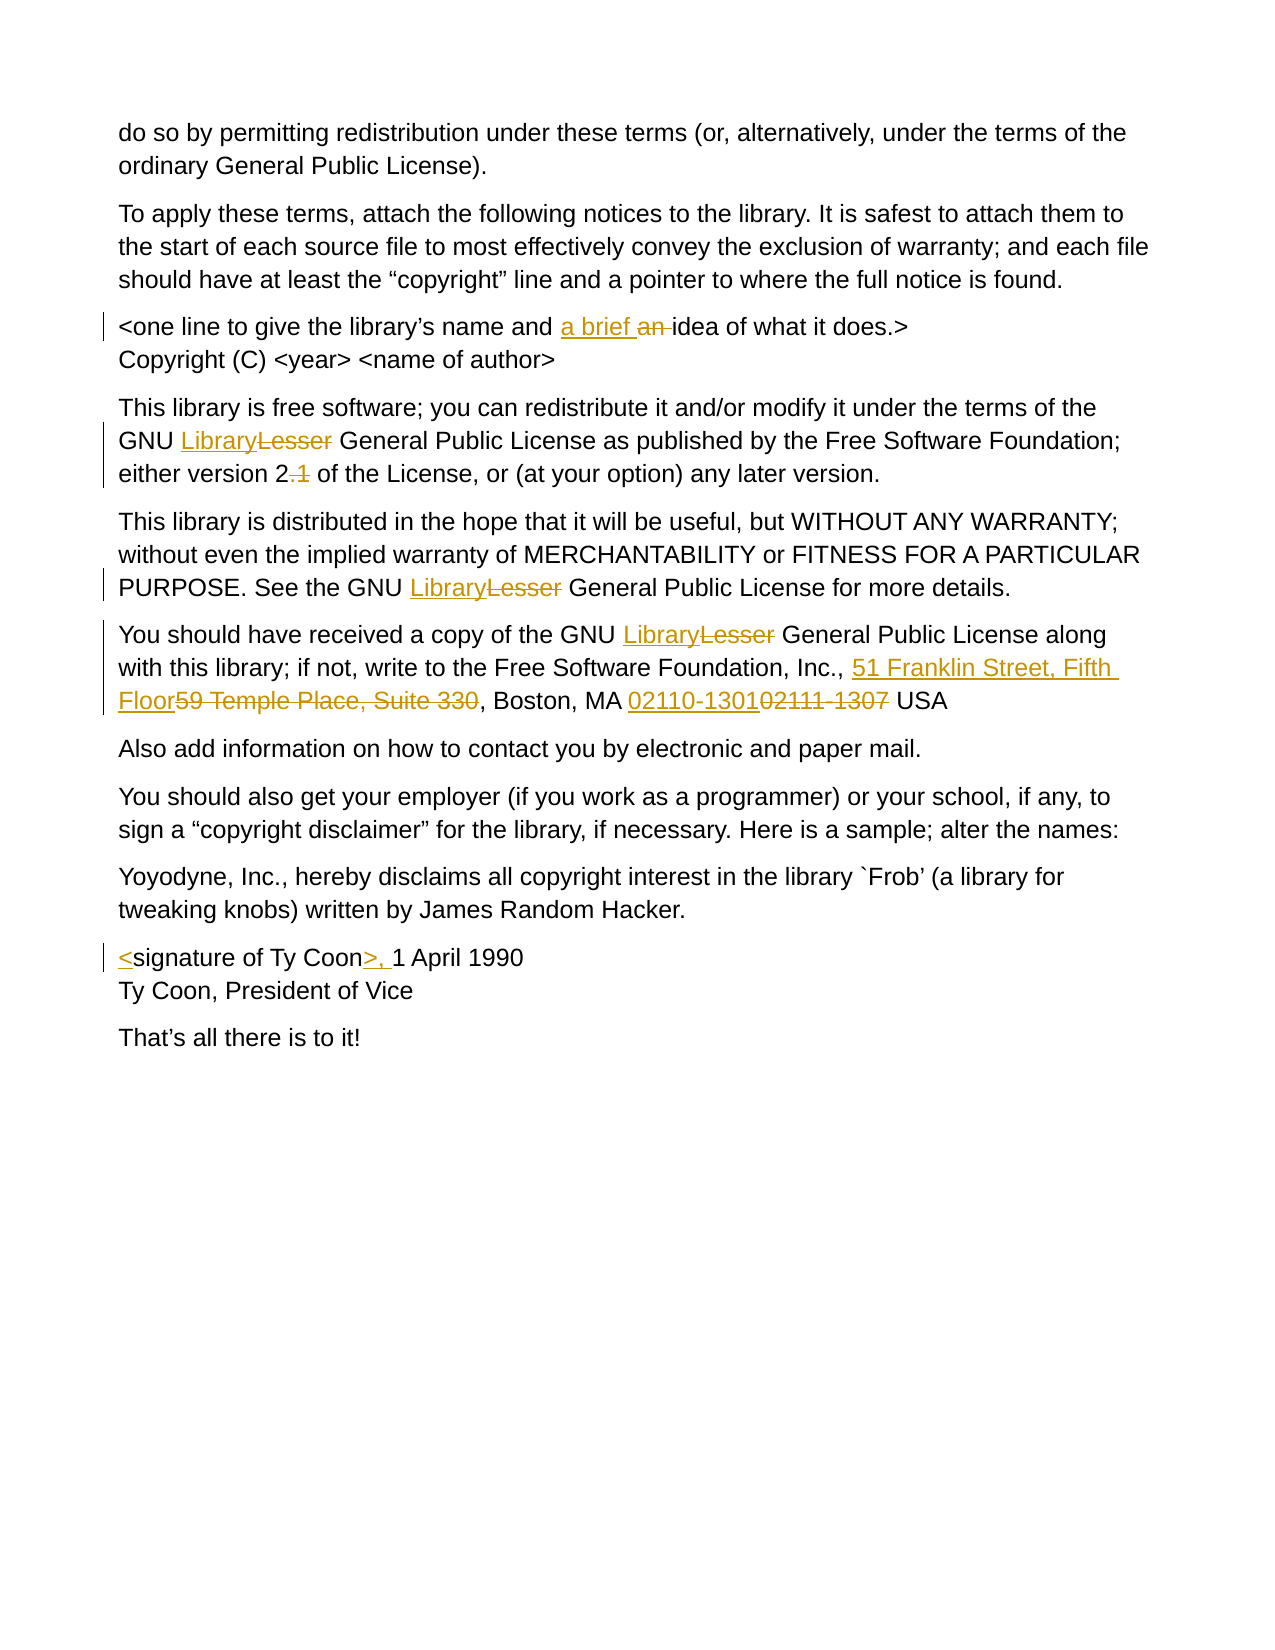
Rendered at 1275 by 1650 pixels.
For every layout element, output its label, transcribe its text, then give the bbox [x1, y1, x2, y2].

text You should also get your employer (if you work as a programmer) or your school, if any, to sign a “copyright disclaimer” for the library, if necessary. Here is a sample; alter the names: [118, 782, 1157, 843]
text This library is distributed in the hope that it will be useful, but WITHOUT ANY WARRANTY; without even the implied warranty of MERCHANTABILITY or FITNESS FOR A PARTICULAR PURPOSE. See the GNU Library General Public License for more details. [118, 507, 1157, 601]
text You should have received a copy of the GNU Library General Public License along with this library; if not, write to the Free Software Foundation, Inc., 51 Franklin Street, Fifth Floor, Boston, MA 02110-1301 USA [118, 620, 1157, 715]
text <signature of Ty Coon>, 1 April 1990 Ty Coon, President of Vice [118, 943, 1157, 1004]
text This library is free software; you can redistribute it and/or modify it under the terms of the GNU Library General Public License as published by the Free Software Foundation; either version 2 of the License, or (at your option) any later version. [118, 393, 1157, 488]
text <one line to give the library’s name and a brief idea of what it does.> Copyright (C) <year> <name of author> [118, 312, 1157, 374]
text Yoyodyne, Inc., hereby disclaims all copyright interest in the library `Frob’ (a library for tweaking knobs) written by James Random Hacker. [118, 862, 1157, 924]
text That’s all there is to it! [118, 1023, 1157, 1052]
text Also add information on how to contact you by electronic and paper mail. [118, 734, 1157, 763]
text do so by permitting redistribution under these terms (or, alternatively, under the terms of the ordinary General Public License). [118, 118, 1157, 180]
text To apply these terms, attach the following notices to the library. It is safest to attach them to the start of each source file to most effectively convey the exclusion of warranty; and each file should have at least the “copyright” line and a pointer to where the full notice is found. [118, 199, 1157, 293]
